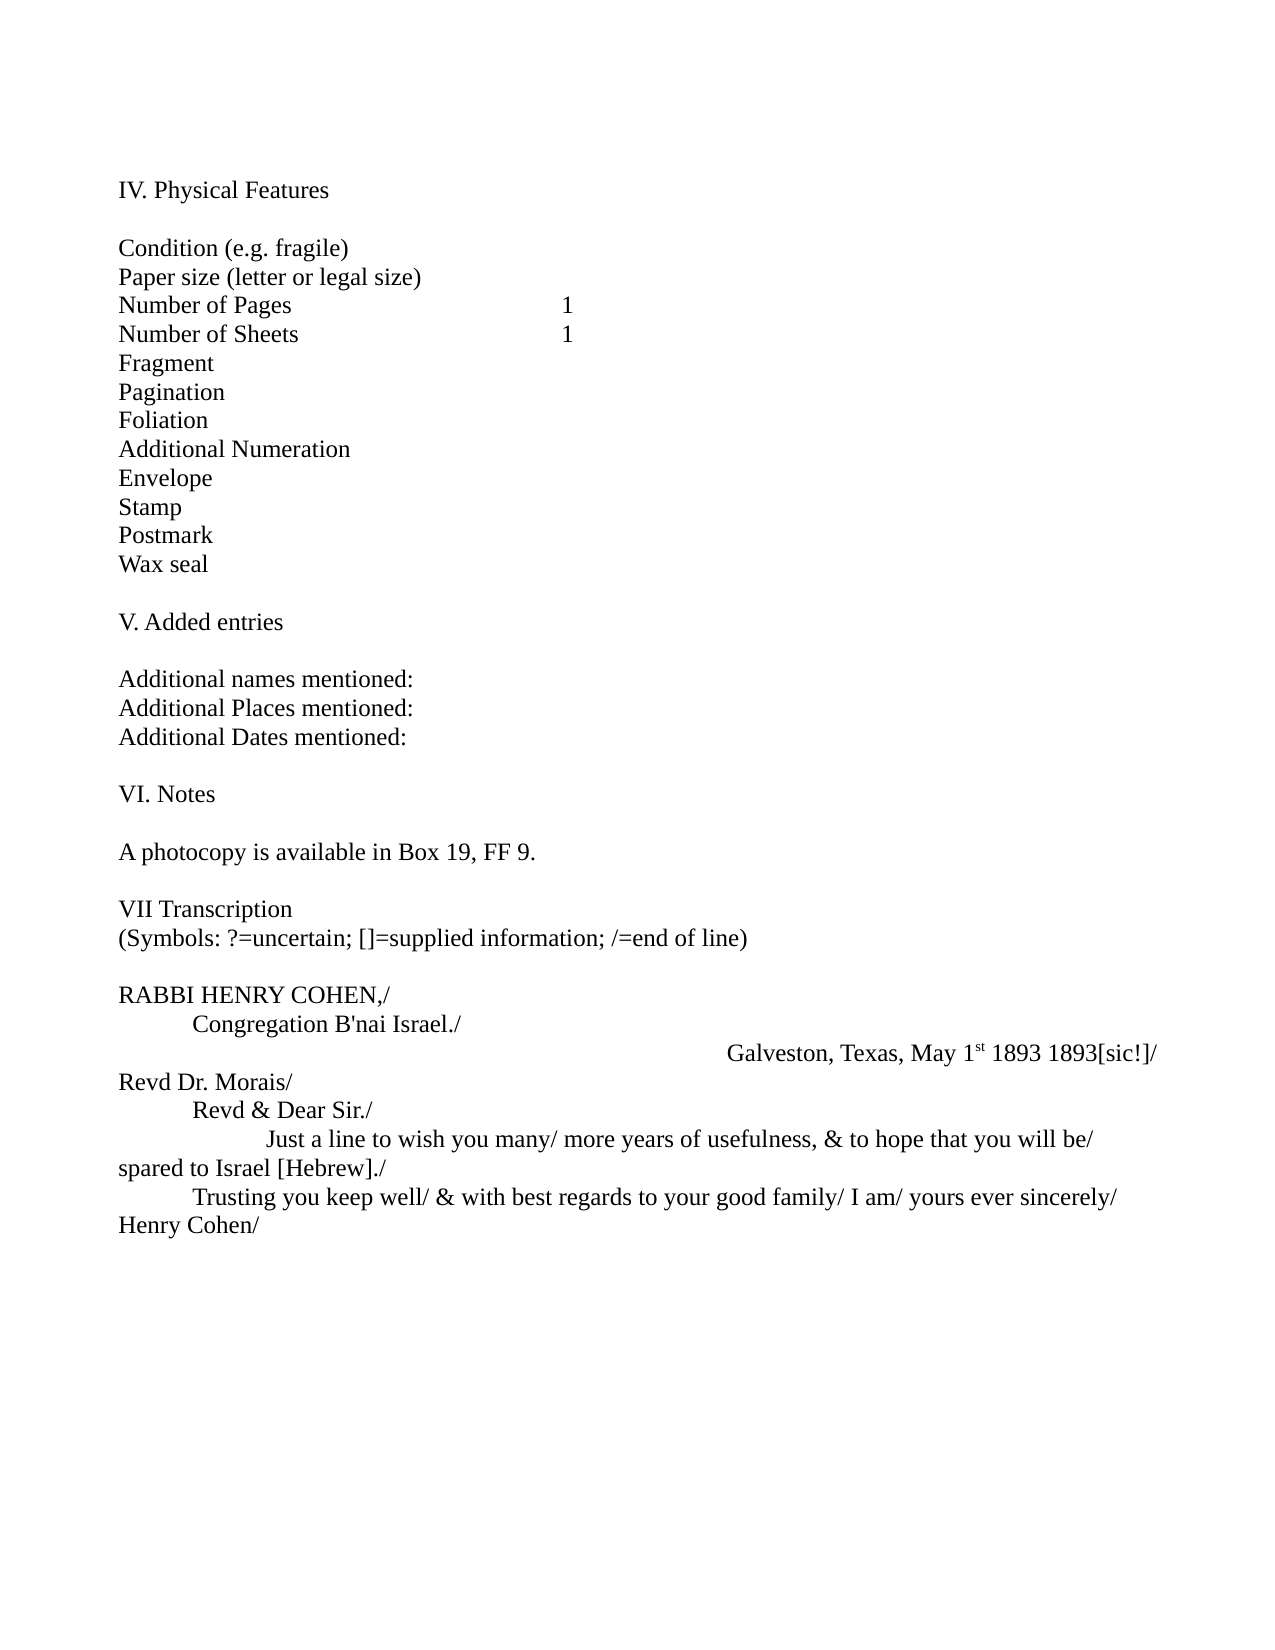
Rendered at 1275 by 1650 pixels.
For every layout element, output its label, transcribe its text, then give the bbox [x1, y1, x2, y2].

text Pagination [118, 377, 1157, 406]
text Trusting you keep well/ & with best regards to your good family/ I am/ yours ever sincerely/ Henry Cohen/ [118, 1182, 1157, 1239]
text Envelope [118, 463, 1157, 492]
text Paper size (letter or legal size) [118, 262, 1157, 291]
text Postma rk [118, 521, 1157, 549]
text Additional Dates mentioned: [118, 722, 1157, 751]
text Wax seal [118, 549, 1157, 578]
text Number of Pages 1 [118, 291, 1157, 319]
text A photocopy is available in Box 19, FF 9. [118, 837, 1157, 866]
text Galveston, Texas, May 1st 1893 1893[sic!]/ [118, 1038, 1157, 1067]
text V. Added entries [118, 607, 1157, 636]
text RABBI HENRY COHEN,/ [118, 981, 1157, 1009]
text Stamp [118, 492, 1157, 521]
text Fragment [118, 348, 1157, 377]
text Additional Numeration [118, 434, 1157, 463]
text Foliation [118, 406, 1157, 434]
text Additional names mentioned: [118, 664, 1157, 693]
text Number of Sheets 1 [118, 319, 1157, 348]
text VI. Notes [118, 779, 1157, 808]
text (Symbols: ?=uncertain; []=supplied information; /=end of line) [118, 923, 1157, 952]
text Just a line to wish you many/ more years of usefulness, & to hope that you will be/ spared to Israel [Hebrew]./ [118, 1124, 1157, 1182]
text Condition (e.g. fragile) [118, 233, 1157, 262]
text Congregation B'nai Israel./ [118, 1009, 1157, 1038]
text Revd Dr. Morais/ [118, 1067, 1157, 1096]
text Additional Places mentioned: [118, 693, 1157, 722]
text IV. Physical Features [118, 176, 1157, 204]
text Revd & Dear Sir./ [118, 1096, 1157, 1124]
text VII Transcription [118, 894, 1157, 923]
